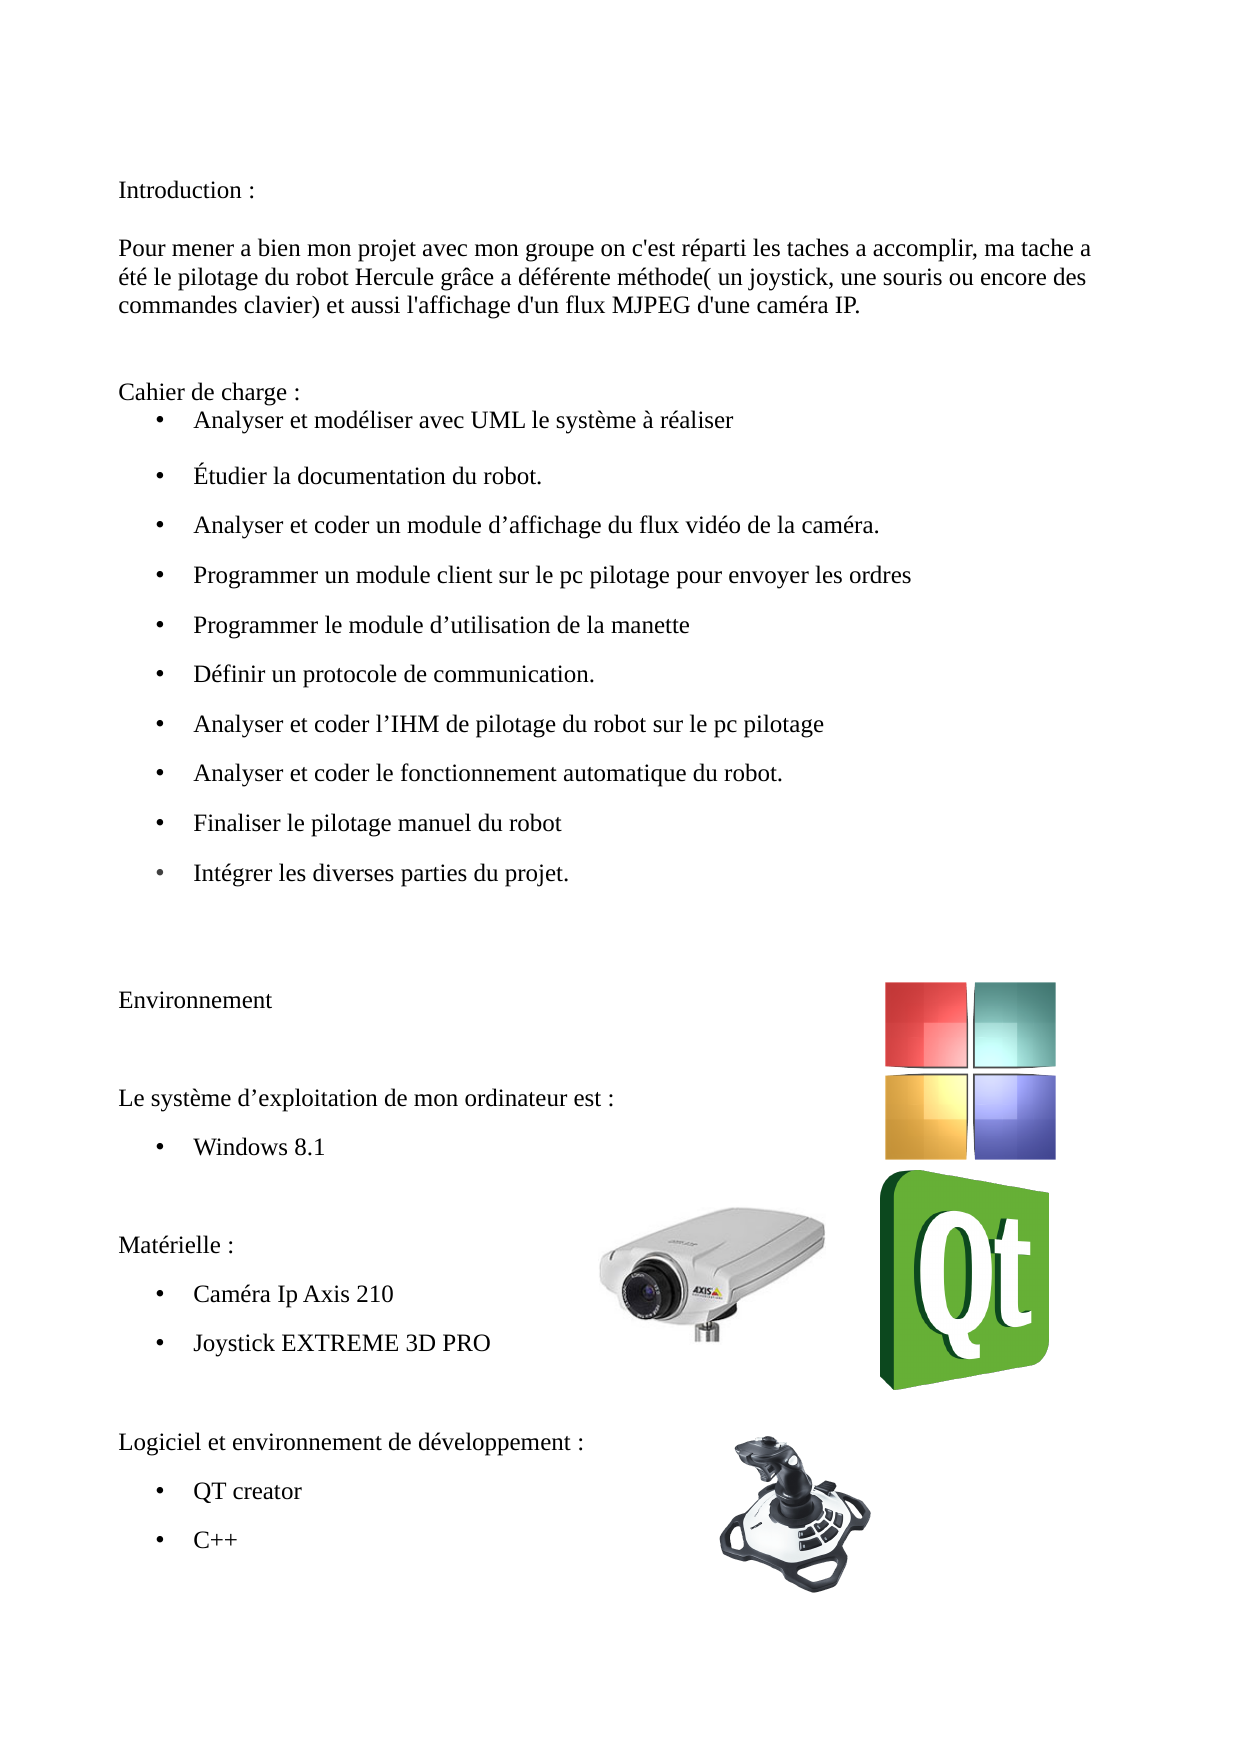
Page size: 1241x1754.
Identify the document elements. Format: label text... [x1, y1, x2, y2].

list Finaliser le pilotage manuel du robot [156, 808, 1122, 837]
picture [679, 1431, 930, 1596]
list Analyser et coder l’IHM de pilotage du robot sur le pc pilotage [156, 709, 1122, 738]
list Windows 8.1 [156, 1132, 880, 1161]
list [1049, 1279, 1122, 1308]
list C++ [156, 1525, 679, 1553]
picture [598, 1156, 826, 1392]
list Définir un protocole de communication. [156, 659, 1122, 688]
text Le système d’exploitation de mon ordinateur est : [118, 1083, 880, 1112]
text Environnement [118, 985, 880, 1014]
list [826, 1279, 880, 1308]
text Matérielle : [118, 1230, 598, 1259]
list Caméra Ip Axis 210 [156, 1279, 598, 1308]
list [1060, 1132, 1122, 1161]
picture [880, 978, 1060, 1164]
text Logiciel et environnement de développement : [118, 1427, 1122, 1455]
text [1060, 1083, 1122, 1112]
text Pour mener a bien mon projet avec mon groupe on c'est réparti les taches a accomplir, ma tache a été le pilotage du robot Hercule grâce a déférente méthode( un joystick, une souris ou encore des commandes clavier) et aussi l'affichage d'un flux MJPEG d'une caméra IP. [118, 233, 1122, 319]
text Introduction : [118, 176, 1122, 204]
list Programmer le module d’utilisation de la manette [156, 610, 1122, 638]
list [826, 1328, 880, 1357]
list [930, 1476, 1122, 1504]
list Analyser et modéliser avec UML le système à réaliser [156, 406, 1122, 434]
list Analyser et coder un module d’affichage du flux vidéo de la caméra. [156, 511, 1122, 539]
list QT creator [156, 1476, 679, 1504]
list Intégrer les diverses parties du projet. [156, 858, 1122, 886]
list Joystick EXTREME 3D PRO [156, 1328, 598, 1357]
text Cahier de charge : [118, 377, 1122, 406]
picture [880, 1170, 1049, 1390]
list [1049, 1328, 1122, 1357]
list Programmer un module client sur le pc pilotage pour envoyer les ordres [156, 560, 1122, 589]
text [1060, 985, 1122, 1014]
text [826, 1230, 880, 1259]
text [1049, 1230, 1122, 1259]
list Étudier la documentation du robot. [156, 461, 1122, 490]
list [930, 1525, 1122, 1553]
list Analyser et coder le fonctionnement automatique du robot. [156, 758, 1122, 787]
